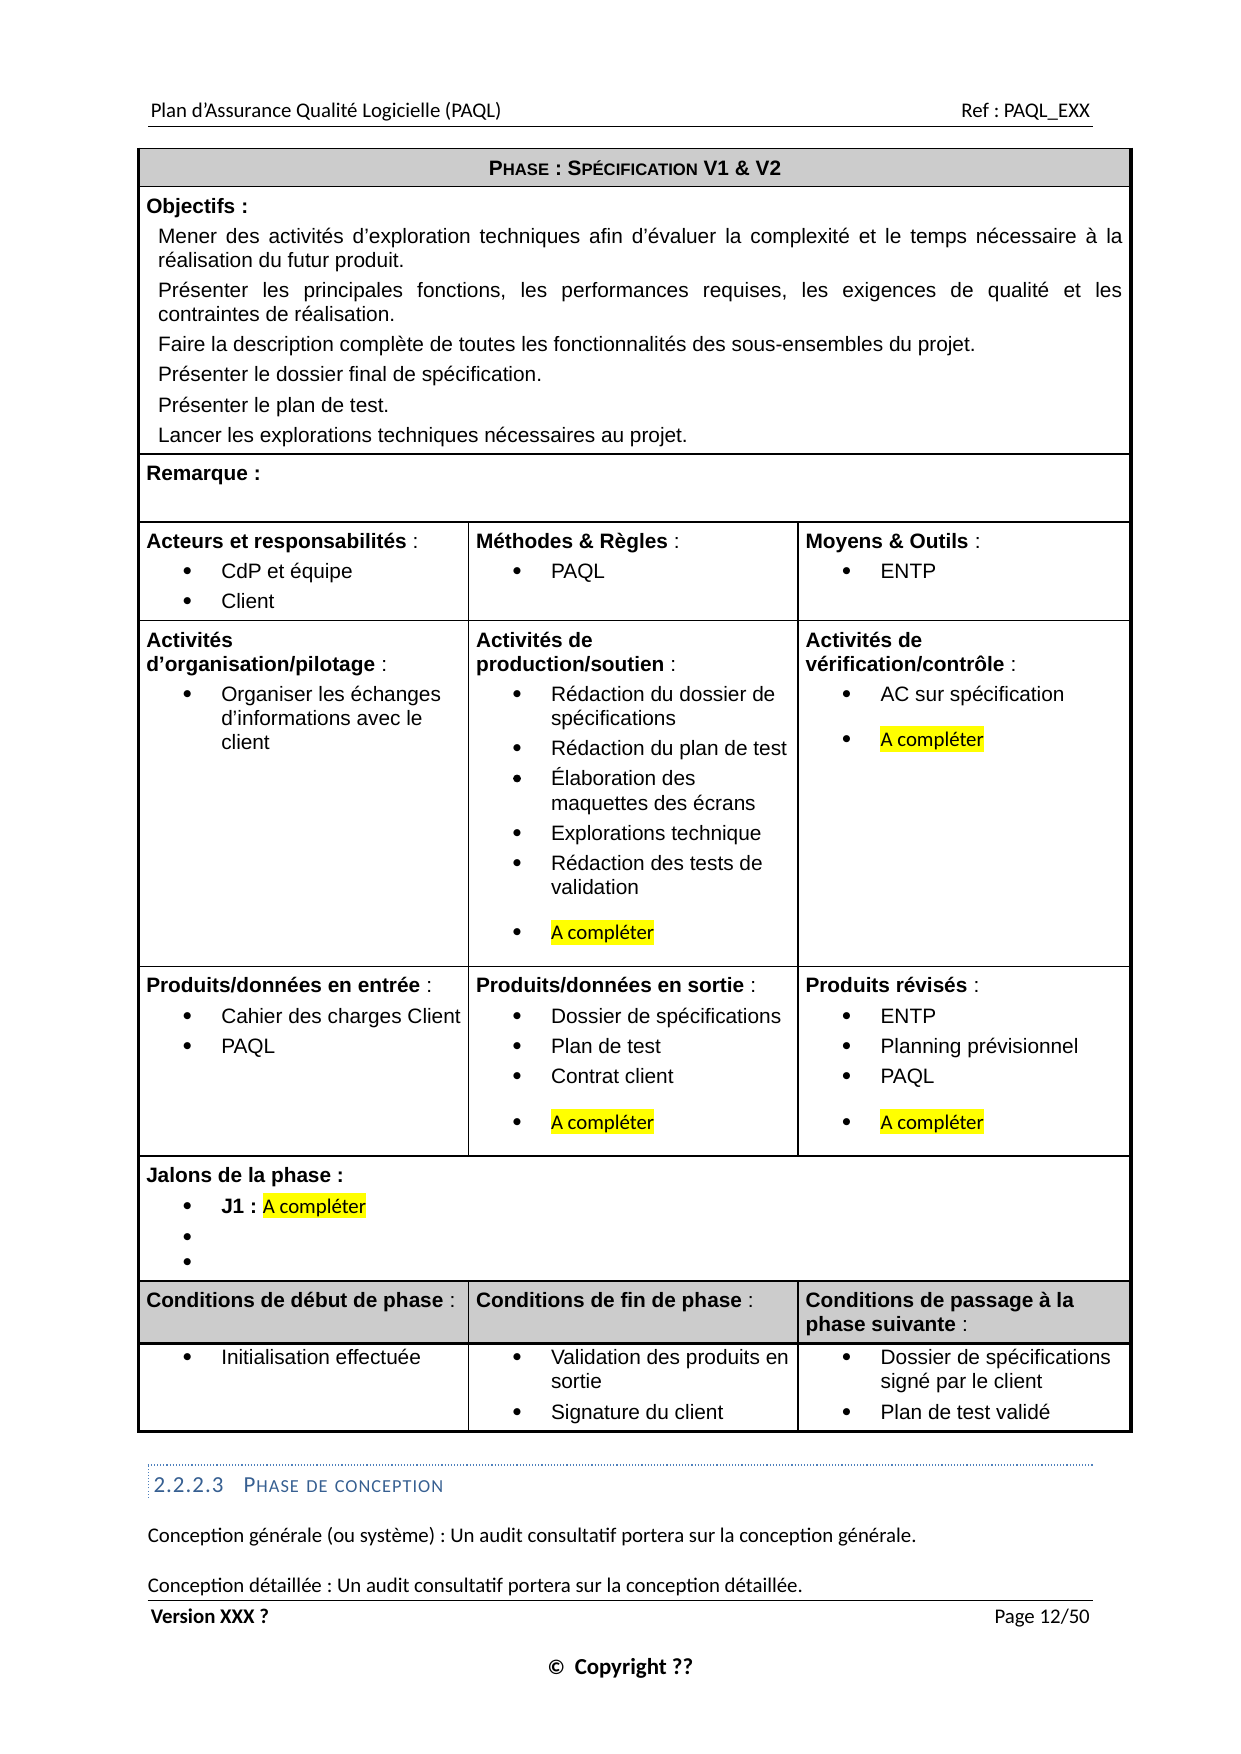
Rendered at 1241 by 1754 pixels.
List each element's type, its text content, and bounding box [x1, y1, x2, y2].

table_cell Objectifs : Mener des activités d’exploration techniques afin d’évaluer la complexité et le temps nécessaire à la réalisation du futur produit. Présenter les principales fonctions, les performances requises, les exigences de qualité et les contraintes de réalisation. Faire la description complète de toutes les fonctionnalités des sous-ensembles du projet. Présenter le dossier final de spécification. Présenter le plan de test. Lancer les explorations techniques nécessaires au projet. [140, 187, 1129, 453]
table_cell Activités de vérification/contrôle : AC sur spécification A compléter [799, 621, 1129, 966]
subtitle Phase de conception [148, 1464, 1093, 1498]
table_cell Initialisation effectuée [140, 1345, 468, 1430]
table_cell Produits révisés : ENTP Planning prévisionnel PAQL A compléter [799, 967, 1129, 1155]
table_cell Validation des produits en sortie Signature du client [469, 1345, 797, 1430]
table_cell Produits/données en sortie : Dossier de spécifications Plan de test Contrat client A compléter [469, 967, 797, 1155]
table_cell Conditions de fin de phase : [469, 1282, 797, 1342]
table_cell Remarque : [140, 455, 1129, 521]
table_cell Produits/données en entrée : Cahier des charges Client PAQL [140, 967, 468, 1155]
table_cell Conditions de début de phase : [140, 1282, 468, 1342]
text Conception détaillée : Un audit consultatif portera sur la conception détaillée. [148, 1572, 1093, 1598]
table_cell Moyens & Outils : ENTP [799, 523, 1129, 620]
table_cell Acteurs et responsabilités : CdP et équipe Client [140, 523, 468, 620]
table_cell Jalons de la phase : J1 : A compléter [140, 1157, 1129, 1280]
table_cell Conditions de passage à la phase suivante : [799, 1282, 1129, 1342]
table_cell Dossier de spécifications signé par le client Plan de test validé [799, 1345, 1129, 1430]
table_cell Méthodes & Règles : PAQL [469, 523, 797, 620]
table_cell Activités d’organisation/pilotage : Organiser les échanges d’informations avec le client [140, 621, 468, 966]
table_cell Activités de production/soutien : Rédaction du dossier de spécifications Rédaction du plan de test Élaboration des maquettes des écrans Explorations technique Rédaction des tests de validation A compléter [469, 621, 797, 966]
table_header Phase : Spécification V1 & V2 [140, 149, 1129, 186]
text Conception générale (ou système) : Un audit consultatif portera sur la conception générale. [148, 1523, 1093, 1548]
